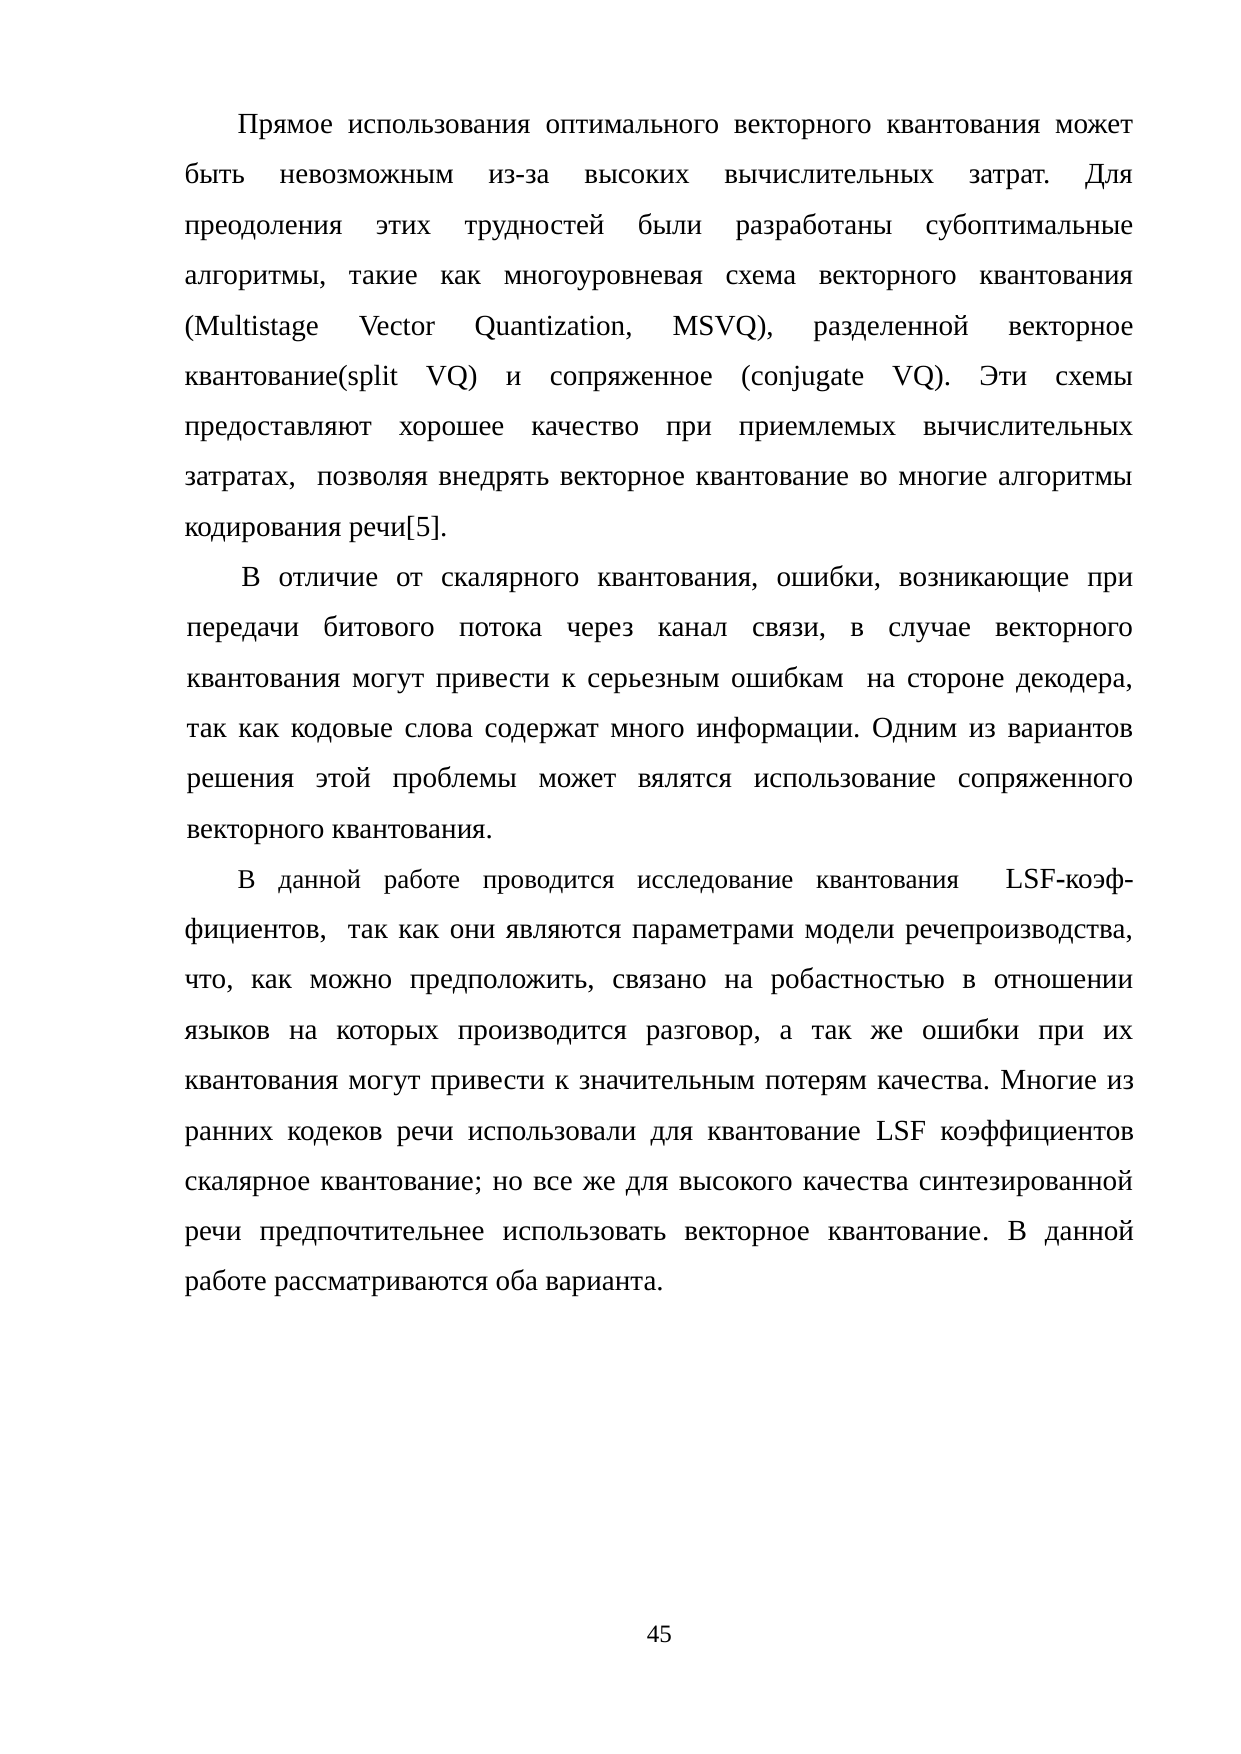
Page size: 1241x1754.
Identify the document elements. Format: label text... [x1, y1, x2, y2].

text Прямое использования оптимального векторного квантования может быть невозможным из-за высоких вычислительных затрат. Для преодоления этих трудностей были разработаны субоптимальные алгоритмы, такие как многоуровневая схема векторного квантования (Multistage Vector Quantization, MSVQ), разделенной векторное квантование(split VQ) и сопряженное (conjugate VQ). Эти схемы предоставляют хорошее качество при приемлемых вычислительных затратах, позволяя внедрять векторное квантование во многие алгоритмы кодирования речи[5]. [184, 106, 1134, 542]
text В отличие от скалярного квантования, ошибки, возникающие при передачи битового потока через канал связи, в случае векторного квантования могут привести к серьезным ошибкам на стороне декодера, так как кодовые слова содержат много информации. Одним из вариантов решения этой проблемы может вялятся использование сопряженного векторного квантования. [186, 559, 1134, 844]
text В данной работе проводится исследование квантования LSF-коэф-фициентов, так как они являются параметрами модели речепроизводства, что, как можно предположить, связано на робастностью в отношении языков на которых производится разговор, а так же ошибки при их квантования могут привести к значительным потерям качества. Многие из ранних кодеков речи использовали для квантование LSF коэффициентов скалярное квантование; но все же для высокого качества синтезированной речи предпочтительнее использовать векторное квантование. В данной работе рассматриваются оба варианта. [184, 861, 1134, 1297]
